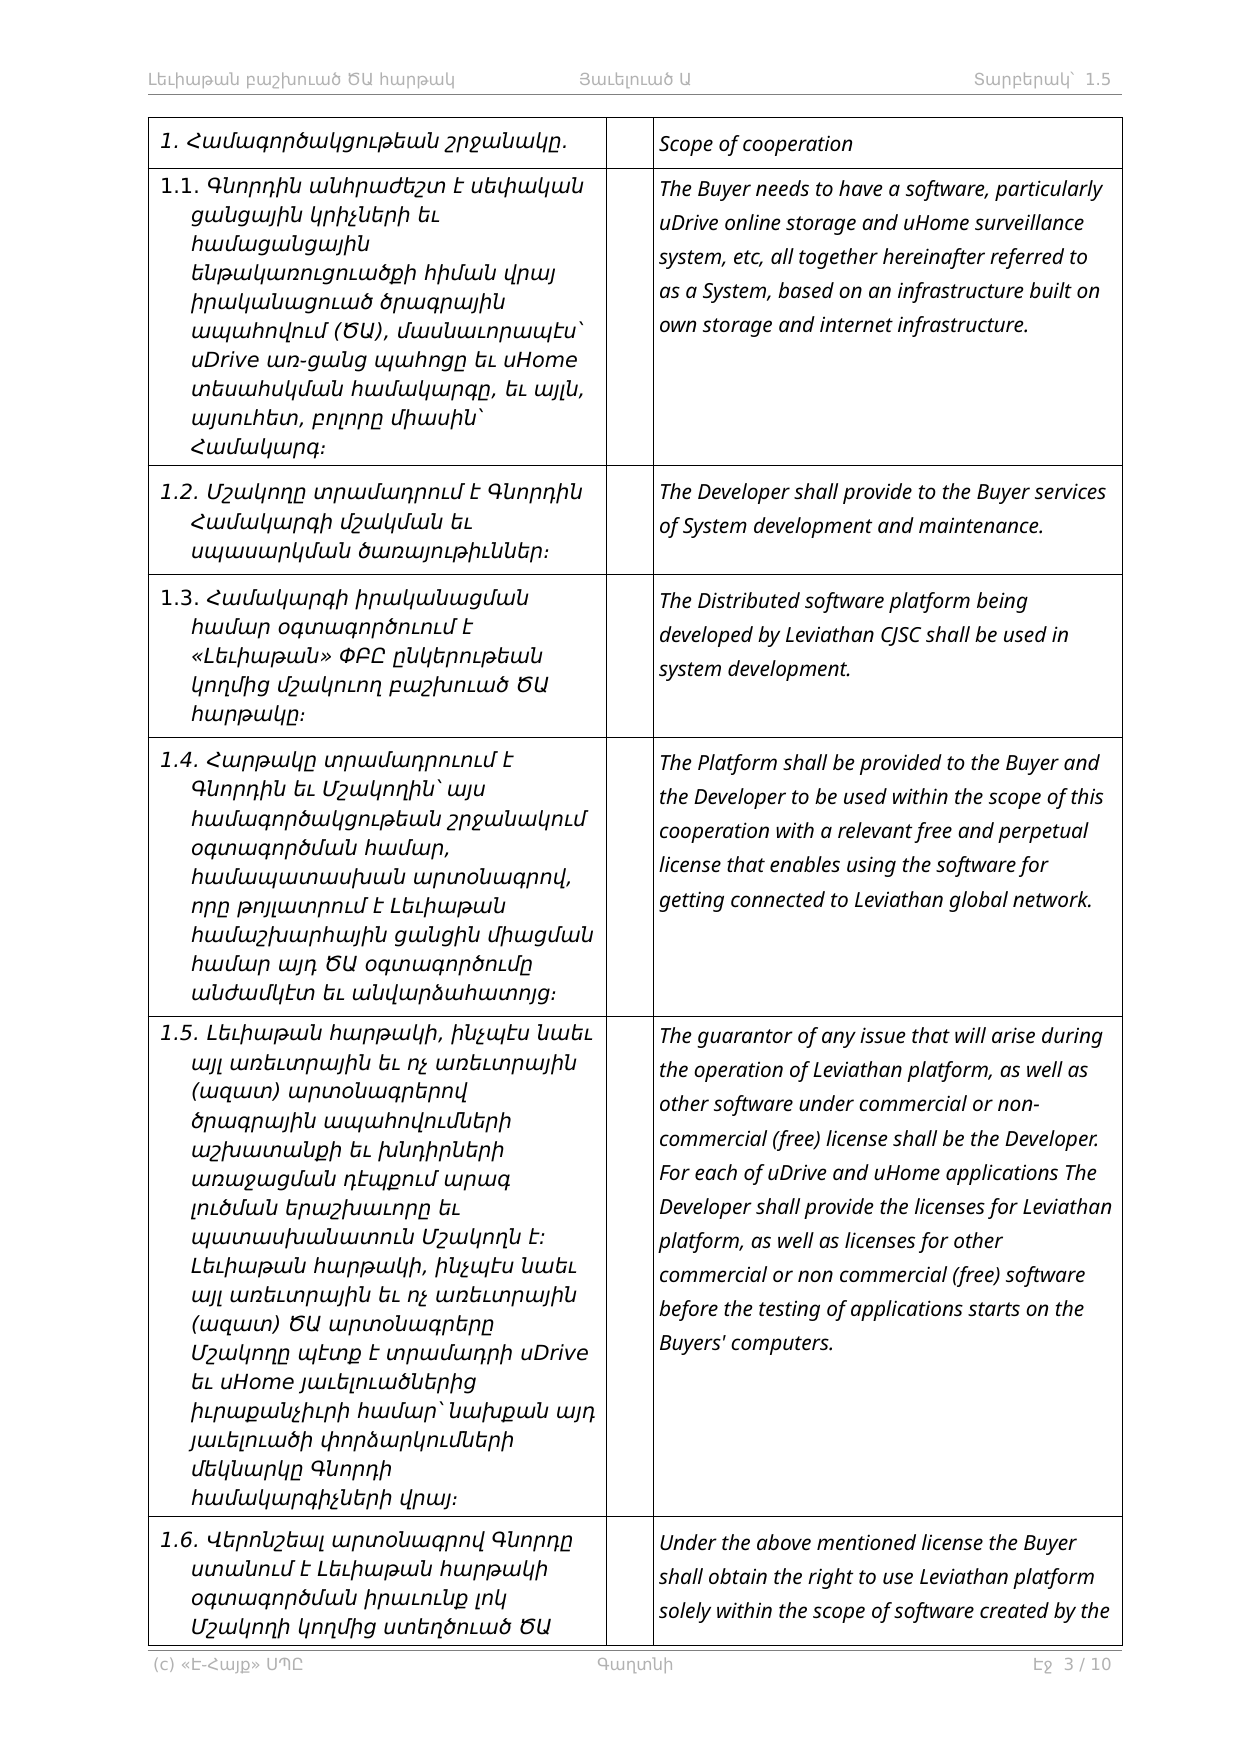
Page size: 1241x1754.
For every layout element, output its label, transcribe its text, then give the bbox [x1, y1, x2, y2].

table_cell Հարթակը տրամադրուում է Գնորդին եւ Մշակողին՝ այս համագործակցութեան շրջանակում օգտագործման համար, համապատասխան արտօնագրով, որը թոյլատրում է Լեւիաթան համաշխարհային ցանցին միացման համար այդ ԾԱ օգտագործումը անժամկէտ եւ անվարձահատոյց։ [149, 738, 606, 1016]
table_cell [607, 575, 653, 737]
table_cell [607, 169, 653, 465]
table_cell Գնորդին անհրաժեշտ է սեփական ցանցային կրիչների եւ համացանցային ենթակառուցուածքի հիման վրայ իրականացուած ծրագրային ապահովում (ԾԱ), մասնաւորապէս՝ uDrive առ֊ցանց պահոցը եւ uHome տեսահսկման համակարգը, եւ այլն, այսուհետ, բոլորը միասին՝ Համակարգ։ [149, 169, 606, 465]
table_cell [607, 738, 653, 1016]
table_cell Համակարգի իրականացման համար օգտագործուում է «Լեւիաթան» ՓԲԸ ընկերութեան կողմից մշակուող բաշխուած ԾԱ հարթակը։ [149, 575, 606, 737]
table_cell Under the above mentioned license the Buyer shall obtain the right to use Leviathan platform solely within the scope of software created by the [654, 1517, 1122, 1645]
table_cell The Buyer needs to have a software, particularly uDrive online storage and uHome surveillance system, etc, all together hereinafter referred to as a System, based on an infrastructure built on own storage and internet infrastructure. [654, 169, 1122, 465]
table_cell Լեւիաթան հարթակի, ինչպէս նաեւ այլ առեւտրային եւ ոչ առեւտրային (ազատ) արտօնագրերով ծրագրային ապահովումների աշխատանքի եւ խնդիրների առաջացման դէպքում արագ լուծման երաշխաւորը եւ պատասխանատուն Մշակողն է: Լեւիաթան հարթակի, ինչպէս նաեւ այլ առեւտրային եւ ոչ առեւտրային (ազատ) ԾԱ արտօնագրերը Մշակողը պէտք է տրամադրի uDrive եւ uHome յաւելուածներից իւրաքանչիւրի համար՝ նախքան այդ յաւելուածի փորձարկումների մեկնարկը Գնորդի համակարգիչների վրայ։ [149, 1017, 606, 1516]
table_cell The Developer shall provide to the Buyer services of System development and maintenance. [654, 466, 1122, 574]
table_cell The guarantor of any issue that will arise during the operation of Leviathan platform, as well as other software under commercial or non-commercial (free) license shall be the Developer. For each of uDrive and uHome applications The Developer shall provide the licenses for Leviathan platform, as well as licenses for other commercial or non commercial (free) software before the testing of applications starts on the Buyers' computers. [654, 1017, 1122, 1516]
table_cell [607, 1017, 653, 1516]
table_header [607, 118, 653, 168]
table_cell Մշակողը տրամադրում է Գնորդին Համակարգի մշակման եւ սպասարկման ծառայութիւններ։ [149, 466, 606, 574]
table_cell The Platform shall be provided to the Buyer and the Developer to be used within the scope of this cooperation with a relevant free and perpetual license that enables using the software for getting connected to Leviathan global network. [654, 738, 1122, 1016]
table_cell Վերոնշեալ արտօնագրով Գնորդը ստանում է Լեւիաթան հարթակի օգտագործման իրաւունք լոկ Մշակողի կողմից ստեղծուած ԾԱ [149, 1517, 606, 1645]
table_header Համագործակցութեան շրջանակը․ [149, 118, 606, 168]
table_cell [607, 1517, 653, 1645]
table_cell The Distributed software platform being developed by Leviathan CJSC shall be used in system development. [654, 575, 1122, 737]
table_header Scope of cooperation [654, 118, 1122, 168]
table_cell [607, 466, 653, 574]
